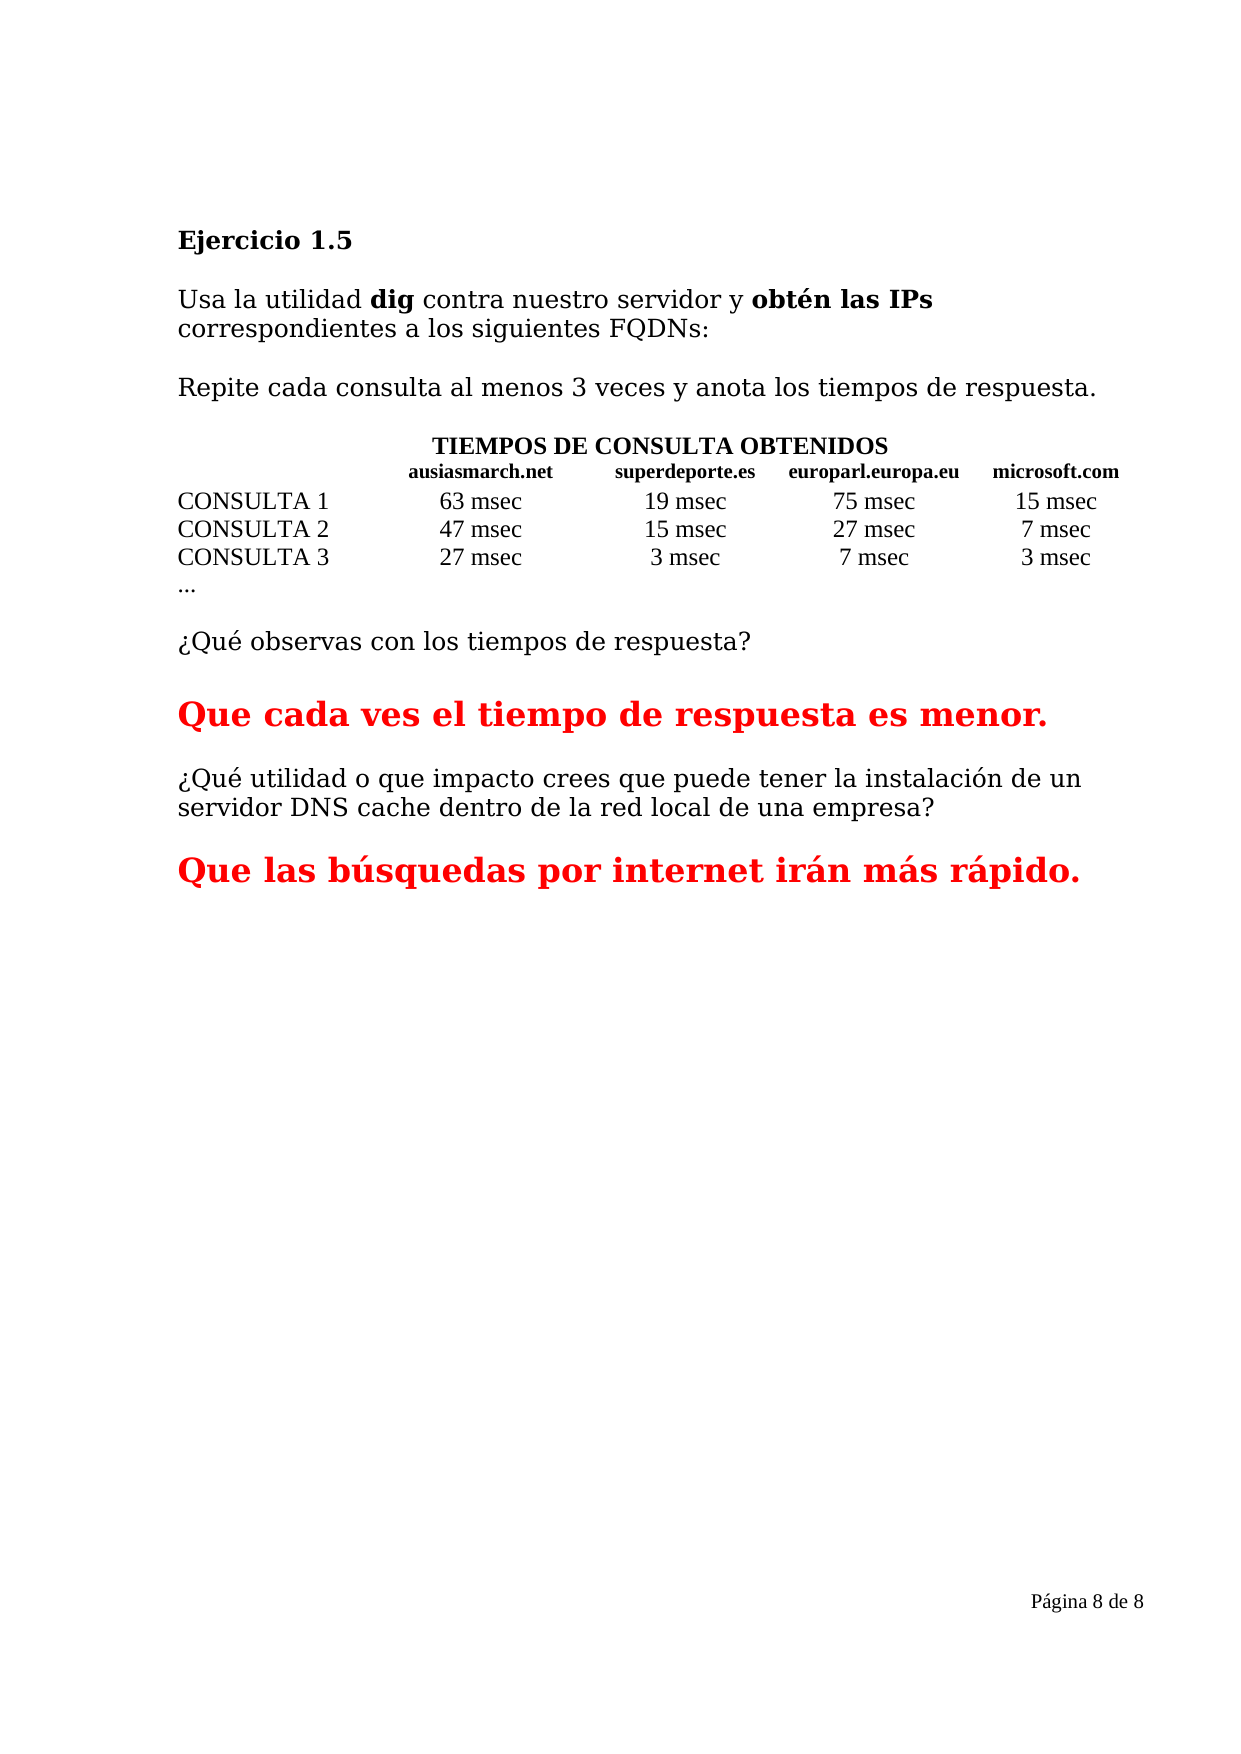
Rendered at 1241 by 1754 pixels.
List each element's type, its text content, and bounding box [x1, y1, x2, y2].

text Que cada ves el tiempo de respuesta es menor. [177, 696, 1144, 734]
table_cell [370, 570, 591, 598]
table_cell 7 msec [780, 543, 968, 570]
table_cell 47 msec [370, 515, 591, 543]
table_header TIEMPOS DE CONSULTA OBTENIDOS [177, 432, 1143, 459]
table_cell superdeporte.es [591, 460, 779, 487]
table_cell ... [177, 570, 370, 598]
table_cell ausiasmarch.net [370, 460, 591, 487]
table_cell [177, 460, 370, 487]
table_cell 27 msec [780, 515, 968, 543]
table_cell 7 msec [968, 515, 1143, 543]
table_cell 3 msec [968, 543, 1143, 570]
table_cell CONSULTA 2 [177, 515, 370, 543]
text Repite cada consulta al menos 3 veces y anota los tiempos de respuesta. [177, 373, 1144, 402]
table_cell CONSULTA 1 [177, 487, 370, 515]
table_cell 63 msec [370, 487, 591, 515]
table_cell 75 msec [780, 487, 968, 515]
table_cell [968, 570, 1143, 598]
table_cell 15 msec [968, 487, 1143, 515]
table_cell 19 msec [591, 487, 779, 515]
table_cell microsoft.com [968, 460, 1143, 487]
text Que las búsquedas por internet irán más rápido. [177, 852, 1144, 891]
table_cell 15 msec [591, 515, 779, 543]
table_cell [591, 570, 779, 598]
table_cell 3 msec [591, 543, 779, 570]
table_cell europarl.europa.eu [780, 460, 968, 487]
text ¿Qué utilidad o que impacto crees que puede tener la instalación de un servidor DNS cache dentro de la red local de una empresa? [177, 764, 1144, 822]
text ¿Qué observas con los tiempos de respuesta? [177, 627, 1144, 657]
text Ejercicio 1.5 [177, 226, 1144, 256]
table_cell CONSULTA 3 [177, 543, 370, 570]
table_cell 27 msec [370, 543, 591, 570]
table_cell [780, 570, 968, 598]
text Usa la utilidad dig contra nuestro servidor y obtén las IPs correspondientes a los siguientes FQDNs: [177, 285, 1144, 344]
